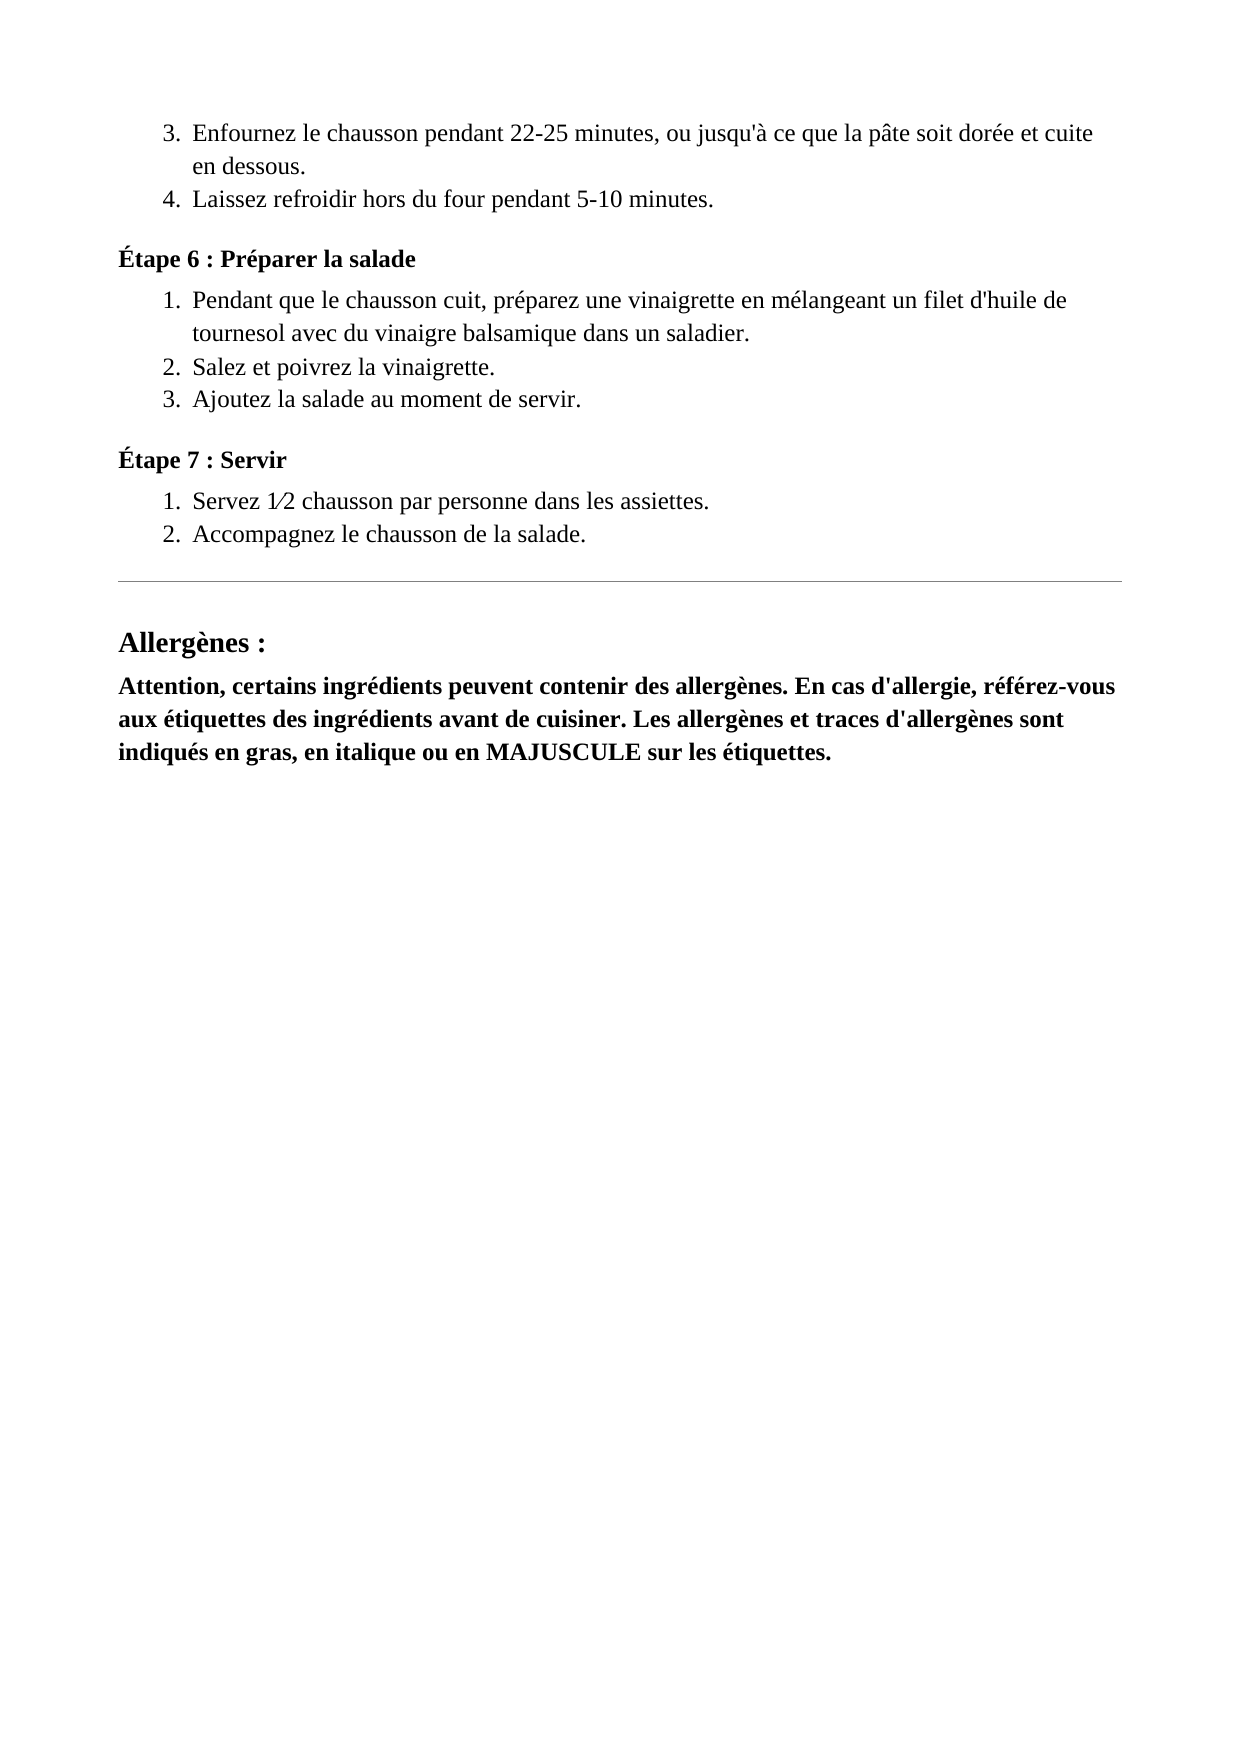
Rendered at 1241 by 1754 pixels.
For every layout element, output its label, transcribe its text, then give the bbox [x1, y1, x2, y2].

list Laissez refroidir hors du four pendant 5-10 minutes. [162, 184, 1122, 213]
list Ajoutez la salade au moment de servir. [162, 384, 1122, 413]
text Attention, certains ingrédients peuvent contenir des allergènes. En cas d'allergie, référez-vous aux étiquettes des ingrédients avant de cuisiner. Les allergènes et traces d'allergènes sont indiqués en gras, en italique ou en MAJUSCULE sur les étiquettes. [118, 671, 1122, 766]
list Servez 1⁄2 chausson par personne dans les assiettes. [162, 486, 1122, 515]
subtitle Étape 7 : Servir [118, 445, 1122, 473]
list Enfournez le chausson pendant 22-25 minutes, ou jusqu'à ce que la pâte soit dorée et cuite en dessous. [162, 118, 1122, 180]
subtitle Allergènes : [118, 625, 1122, 659]
list Salez et poivrez la vinaigrette. [162, 352, 1122, 380]
list Accompagnez le chausson de la salade. [162, 519, 1122, 548]
list Pendant que le chausson cuit, préparez une vinaigrette en mélangeant un filet d'huile de tournesol avec du vinaigre balsamique dans un saladier. [162, 286, 1122, 347]
subtitle Étape 6 : Préparer la salade [118, 244, 1122, 273]
